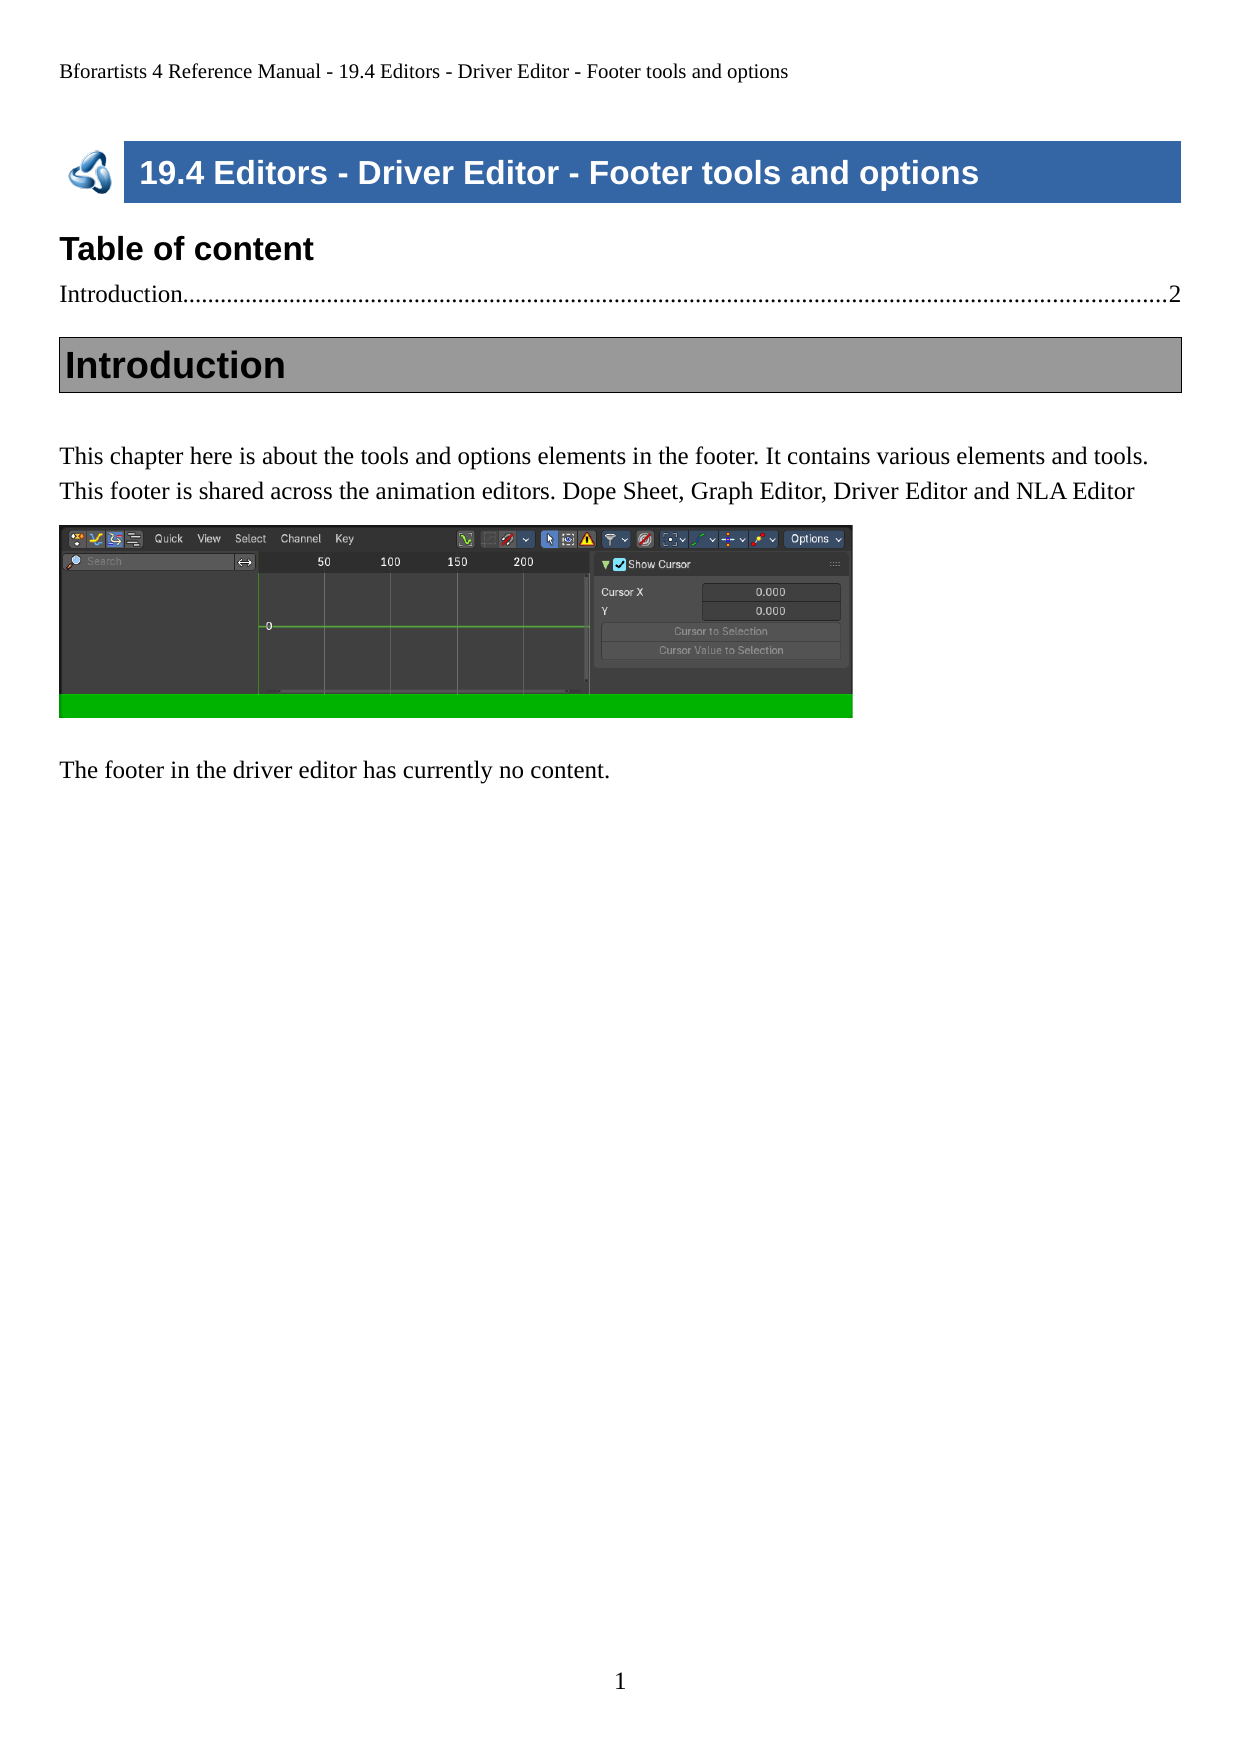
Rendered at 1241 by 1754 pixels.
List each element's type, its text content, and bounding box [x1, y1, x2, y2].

table_header Introduction [60, 338, 1181, 392]
subtitle Table of content [59, 228, 1181, 267]
text Introduction 2 [59, 279, 1181, 308]
picture [65, 147, 114, 197]
table_header [59, 141, 124, 203]
table_header 19.4 Editors - Driver Editor - Footer tools and options [124, 141, 1181, 203]
text The footer in the driver editor has currently no content. [59, 755, 1181, 784]
text This chapter here is about the tools and options elements in the footer. It contains various elements and tools. This footer is shared across the animation editors. Dope Sheet, Graph Editor, Driver Editor and NLA Editor [59, 441, 1181, 504]
picture [59, 525, 853, 718]
